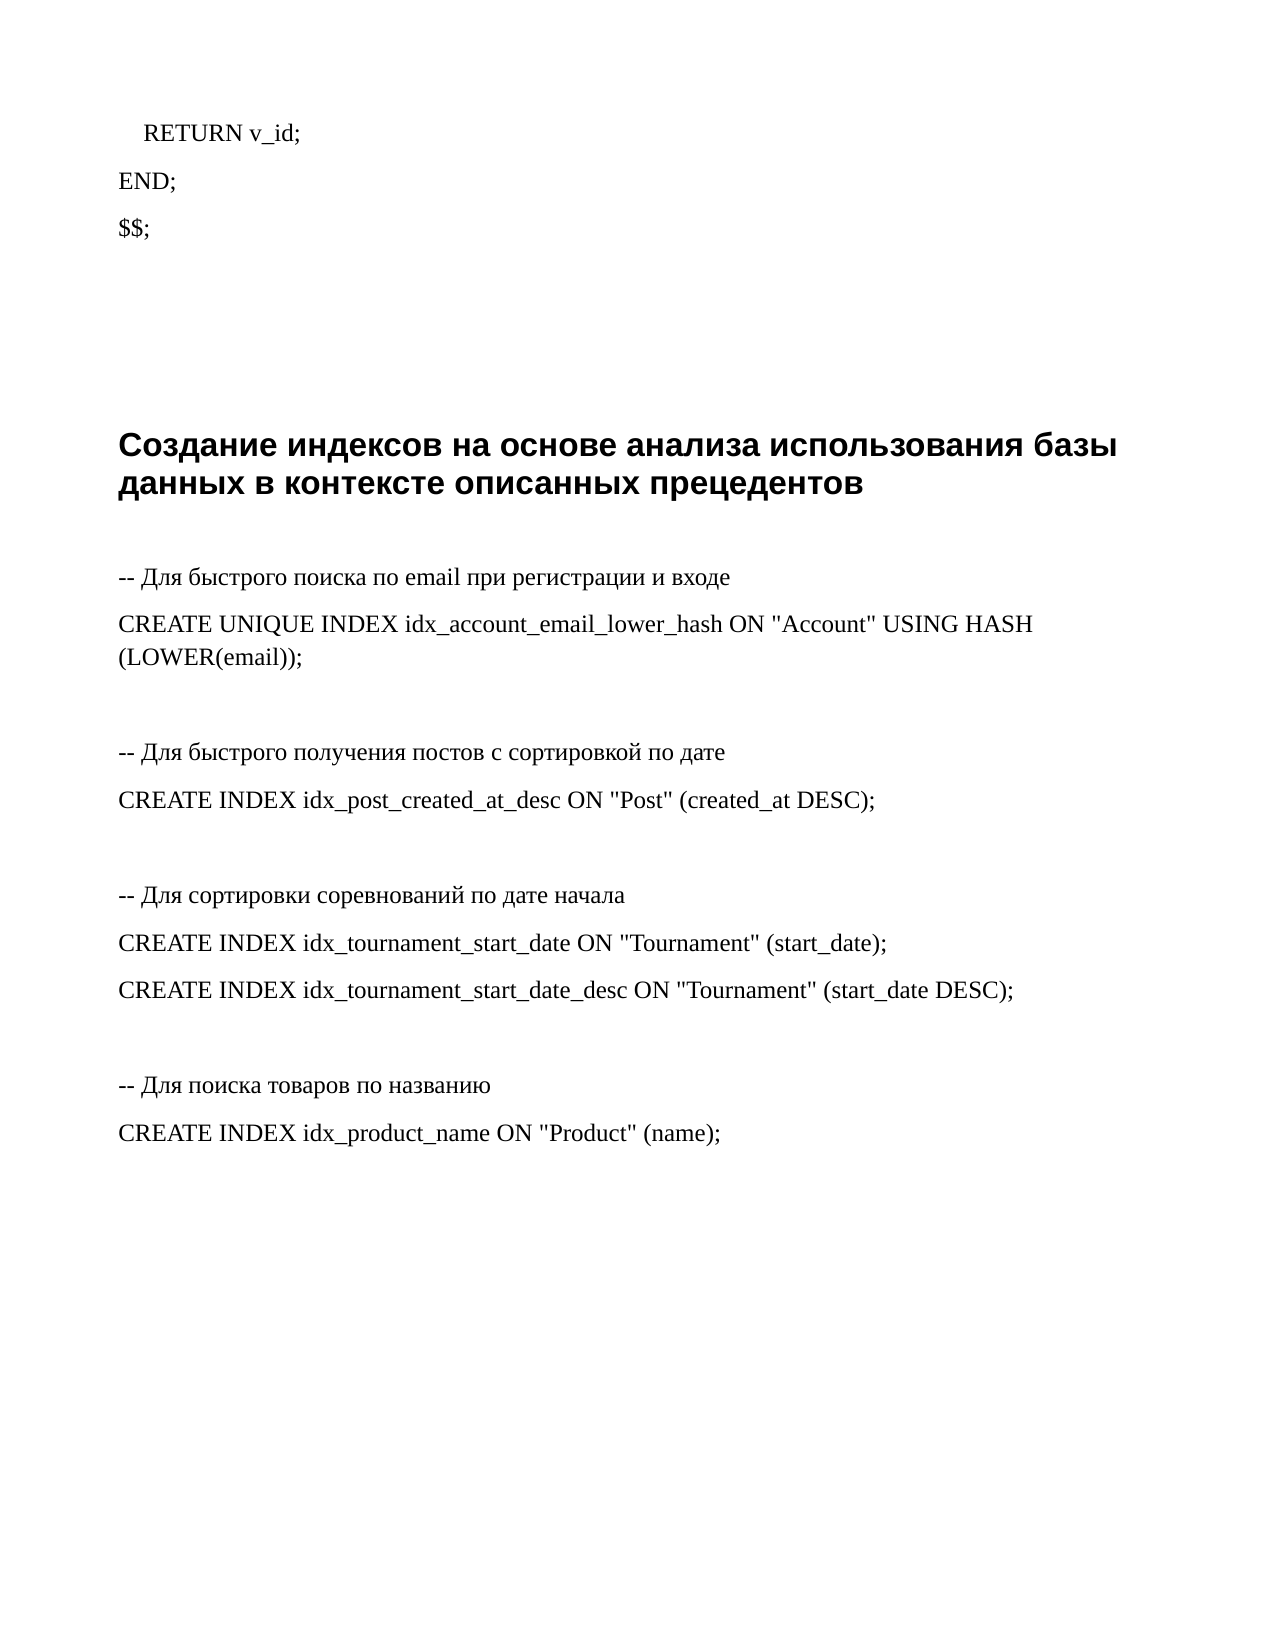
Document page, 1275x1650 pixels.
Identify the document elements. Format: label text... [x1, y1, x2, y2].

text $$; [118, 213, 1157, 242]
text CREATE INDEX idx_product_name ON "Product" (name); [118, 1118, 1157, 1147]
text -- Для быстрого получения постов с сортировкой по дате [118, 737, 1157, 766]
subtitle Создание индексов на основе анализа использования базы данных в контексте описанных прецедентов [118, 424, 1157, 501]
text CREATE INDEX idx_tournament_start_date_desc ON "Tournament" (start_date DESC); [118, 975, 1157, 1004]
text -- Для поиска товаров по названию [118, 1071, 1157, 1099]
text -- Для быстрого поиска по email при регистрации и входе [118, 562, 1157, 590]
text CREATE INDEX idx_tournament_start_date ON "Tournament" (start_date); [118, 928, 1157, 957]
text END; [118, 166, 1157, 194]
text -- Для сортировки соревнований по дате начала [118, 880, 1157, 909]
text CREATE INDEX idx_post_created_at_desc ON "Post" (created_at DESC); [118, 785, 1157, 814]
text RETURN v_id; [118, 118, 1157, 147]
text CREATE UNIQUE INDEX idx_account_email_lower_hash ON "Account" USING HASH (LOWER(email)); [118, 609, 1157, 671]
